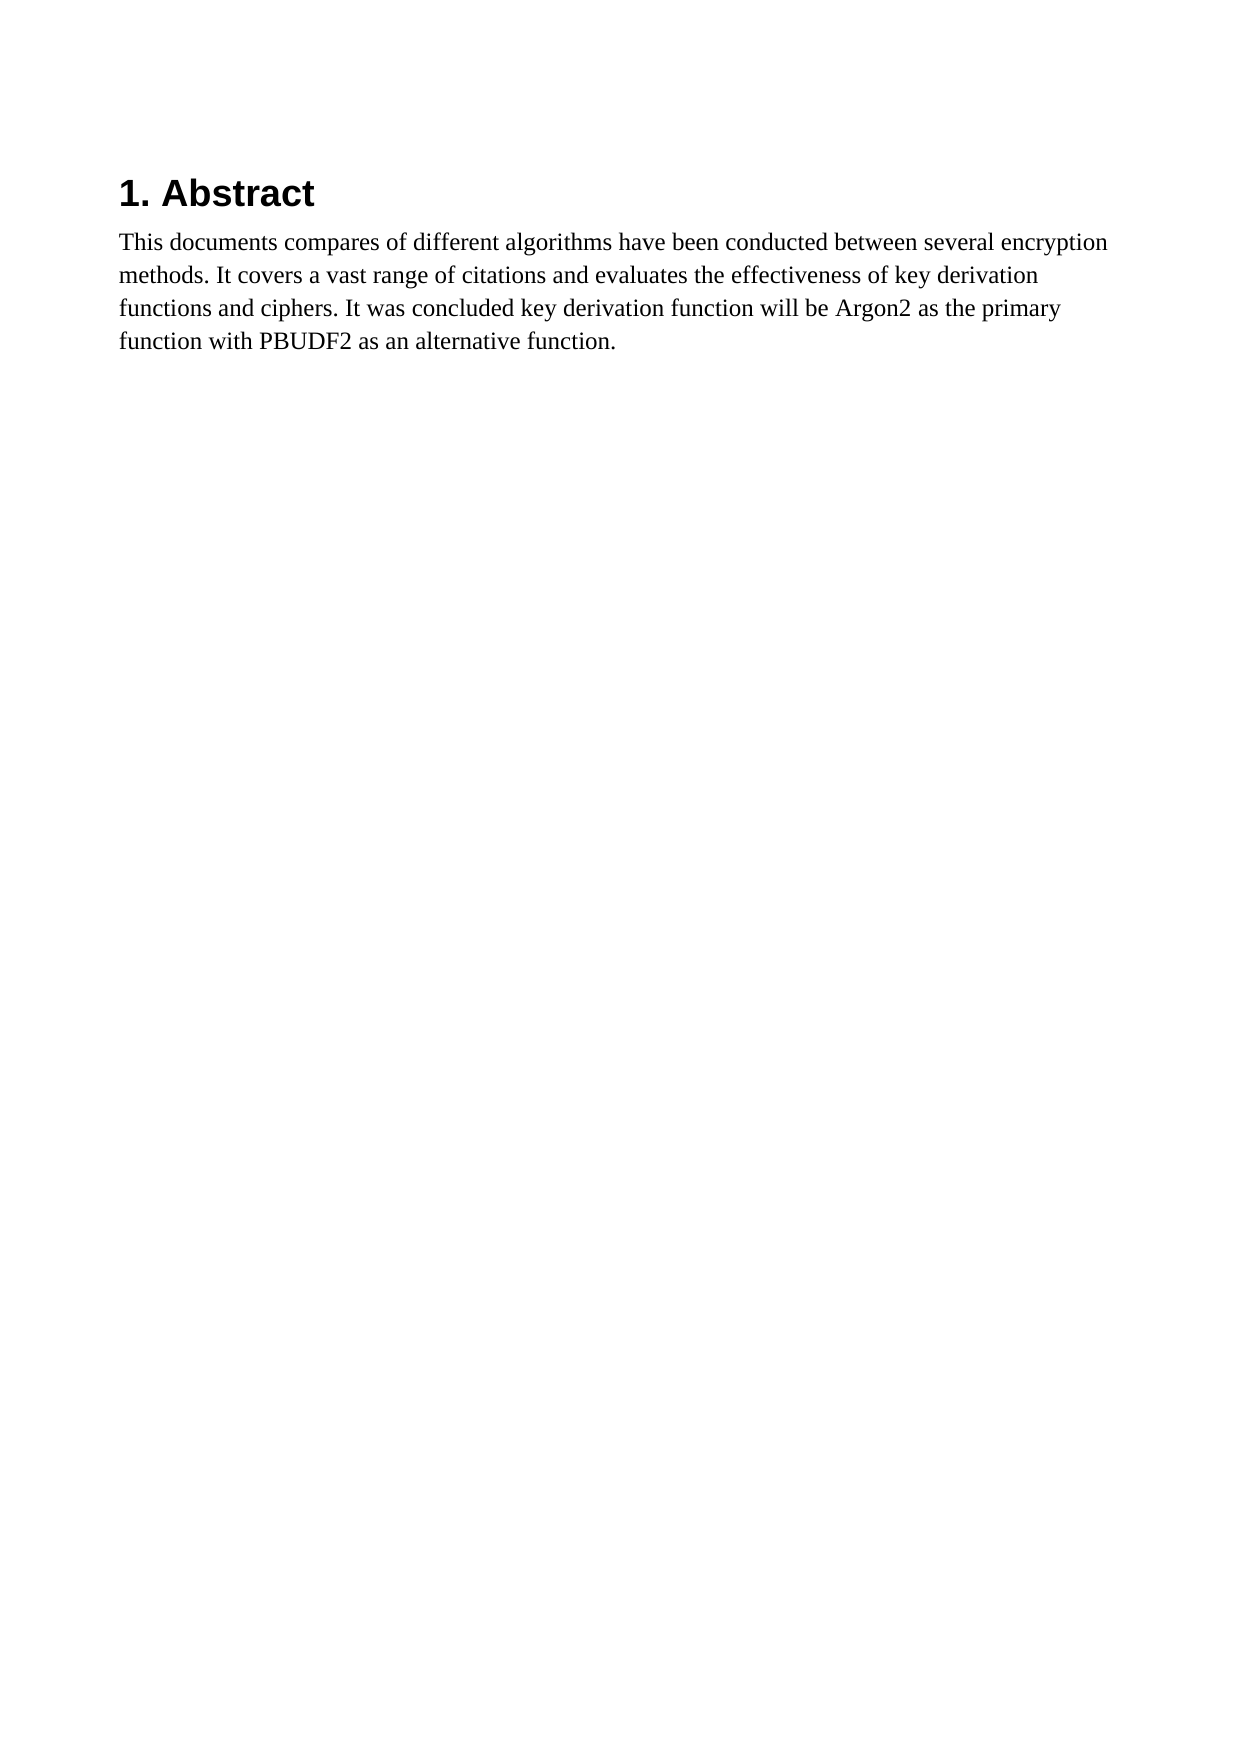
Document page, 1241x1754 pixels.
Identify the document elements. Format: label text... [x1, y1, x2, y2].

text This documents compares of different algorithms have been conducted between several encryption methods. It covers a vast range of citations and evaluates the effectiveness of key derivation functions and ciphers. It was concluded key derivation function will be Argon2 as the primary function with PBUDF2 as an alternative function. [119, 227, 1121, 355]
subtitle 1. Abstract [119, 171, 1121, 214]
